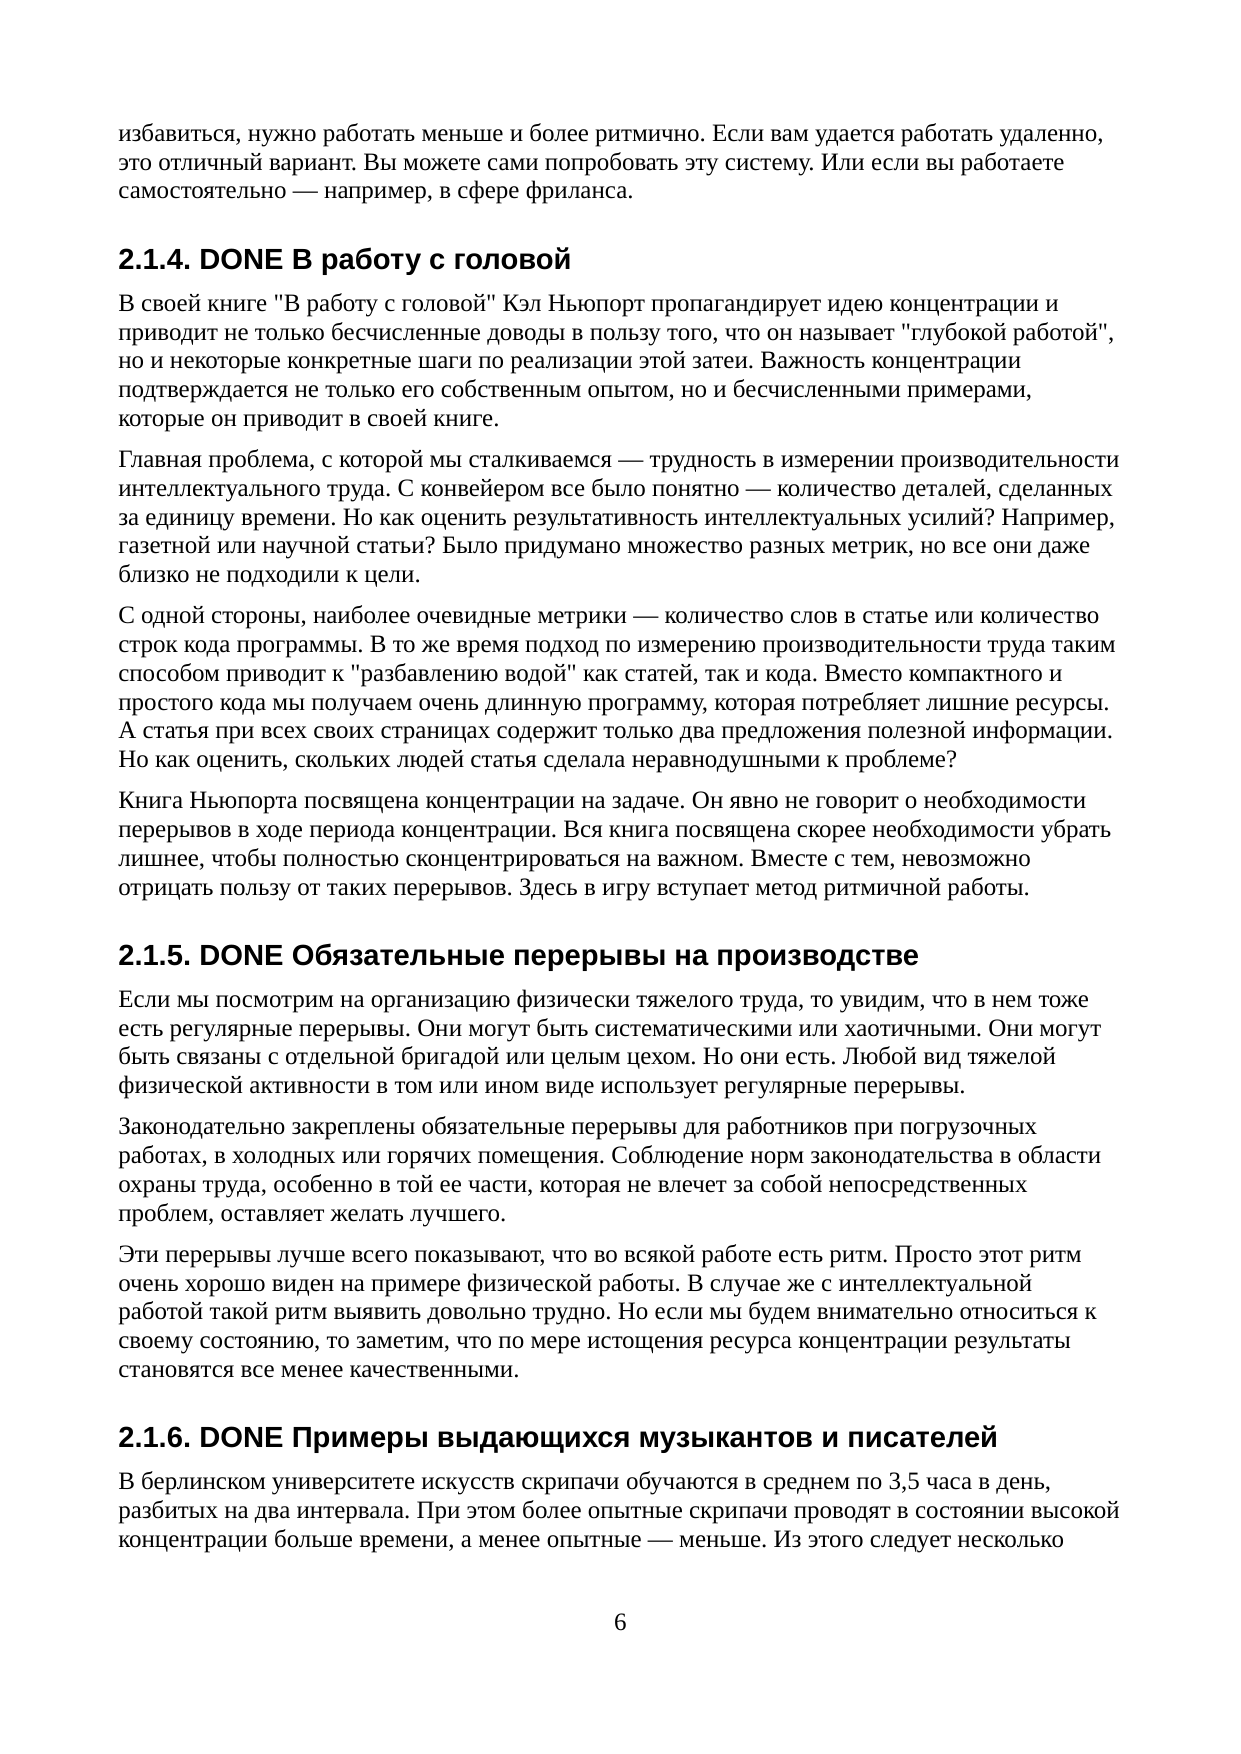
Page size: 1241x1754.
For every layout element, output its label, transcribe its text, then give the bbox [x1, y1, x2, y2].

text В своей книге "В работу с головой" Кэл Ньюпорт пропагандирует идею концентрации и приводит не только бесчисленные доводы в пользу того, что он называет "глубокой работой", но и некоторые конкретные шаги по реализации этой затеи. Важность концентрации подтверждается не только его собственным опытом, но и бесчисленными примерами, которые он приводит в своей книге. [118, 288, 1122, 432]
text В берлинском университете искусств скрипачи обучаются в среднем по 3,5 часа в день, разбитых на два интервала. При этом более опытные скрипачи проводят в состоянии высокой концентрации больше времени, а менее опытные — меньше. Из этого следует несколько [118, 1466, 1122, 1552]
text Эти перерывы лучше всего показывают, что во всякой работе есть ритм. Просто этот ритм очень хорошо виден на примере физической работы. В случае же с интеллектуальной работой такой ритм выявить довольно трудно. Но если мы будем внимательно относиться к своему состоянию, то заметим, что по мере истощения ресурса концентрации результаты становятся все менее качественными. [118, 1239, 1122, 1383]
text Книга Ньюпорта посвящена концентрации на задаче. Он явно не говорит о необходимости перерывов в ходе периода концентрации. Вся книга посвящена скорее необходимости убрать лишнее, чтобы полностью сконцентрироваться на важном. Вместе с тем, невозможно отрицать пользу от таких перерывов. Здесь в игру вступает метод ритмичной работы. [118, 785, 1122, 900]
subtitle DONE Примеры выдающихся музыкантов и писателей [118, 1420, 1122, 1454]
text С одной стороны, наиболее очевидные метрики — количество слов в статье или количество строк кода программы. В то же время подход по измерению производительности труда таким способом приводит к "разбавлению водой" как статей, так и кода. Вместо компактного и простого кода мы получаем очень длинную программу, которая потребляет лишние ресурсы. А статья при всех своих страницах содержит только два предложения полезной информации. Но как оценить, скольких людей статья сделала неравнодушными к проблеме? [118, 600, 1122, 773]
subtitle DONE В работу с головой [118, 242, 1122, 275]
text избавиться, нужно работать меньше и более ритмично. Если вам удается работать удаленно, это отличный вариант. Вы можете сами попробовать эту систему. Или если вы работаете самостоятельно — например, в сфере фриланса. [118, 118, 1122, 204]
text Если мы посмотрим на организацию физически тяжелого труда, то увидим, что в нем тоже есть регулярные перерывы. Они могут быть систематическими или хаотичными. Они могут быть связаны с отдельной бригадой или целым цехом. Но они есть. Любой вид тяжелой физической активности в том или ином виде использует регулярные перерывы. [118, 984, 1122, 1099]
text Главная проблема, с которой мы сталкиваемся — трудность в измерении производительности интеллектуального труда. С конвейером все было понятно — количество деталей, сделанных за единицу времени. Но как оценить результативность интеллектуальных усилий? Например, газетной или научной статьи? Было придумано множество разных метрик, но все они даже близко не подходили к цели. [118, 444, 1122, 588]
text Законодательно закреплены обязательные перерывы для работников при погрузочных работах, в холодных или горячих помещения. Соблюдение норм законодательства в области охраны труда, особенно в той ее части, которая не влечет за собой непосредственных проблем, оставляет желать лучшего. [118, 1111, 1122, 1226]
subtitle DONE Обязательные перерывы на производстве [118, 938, 1122, 971]
